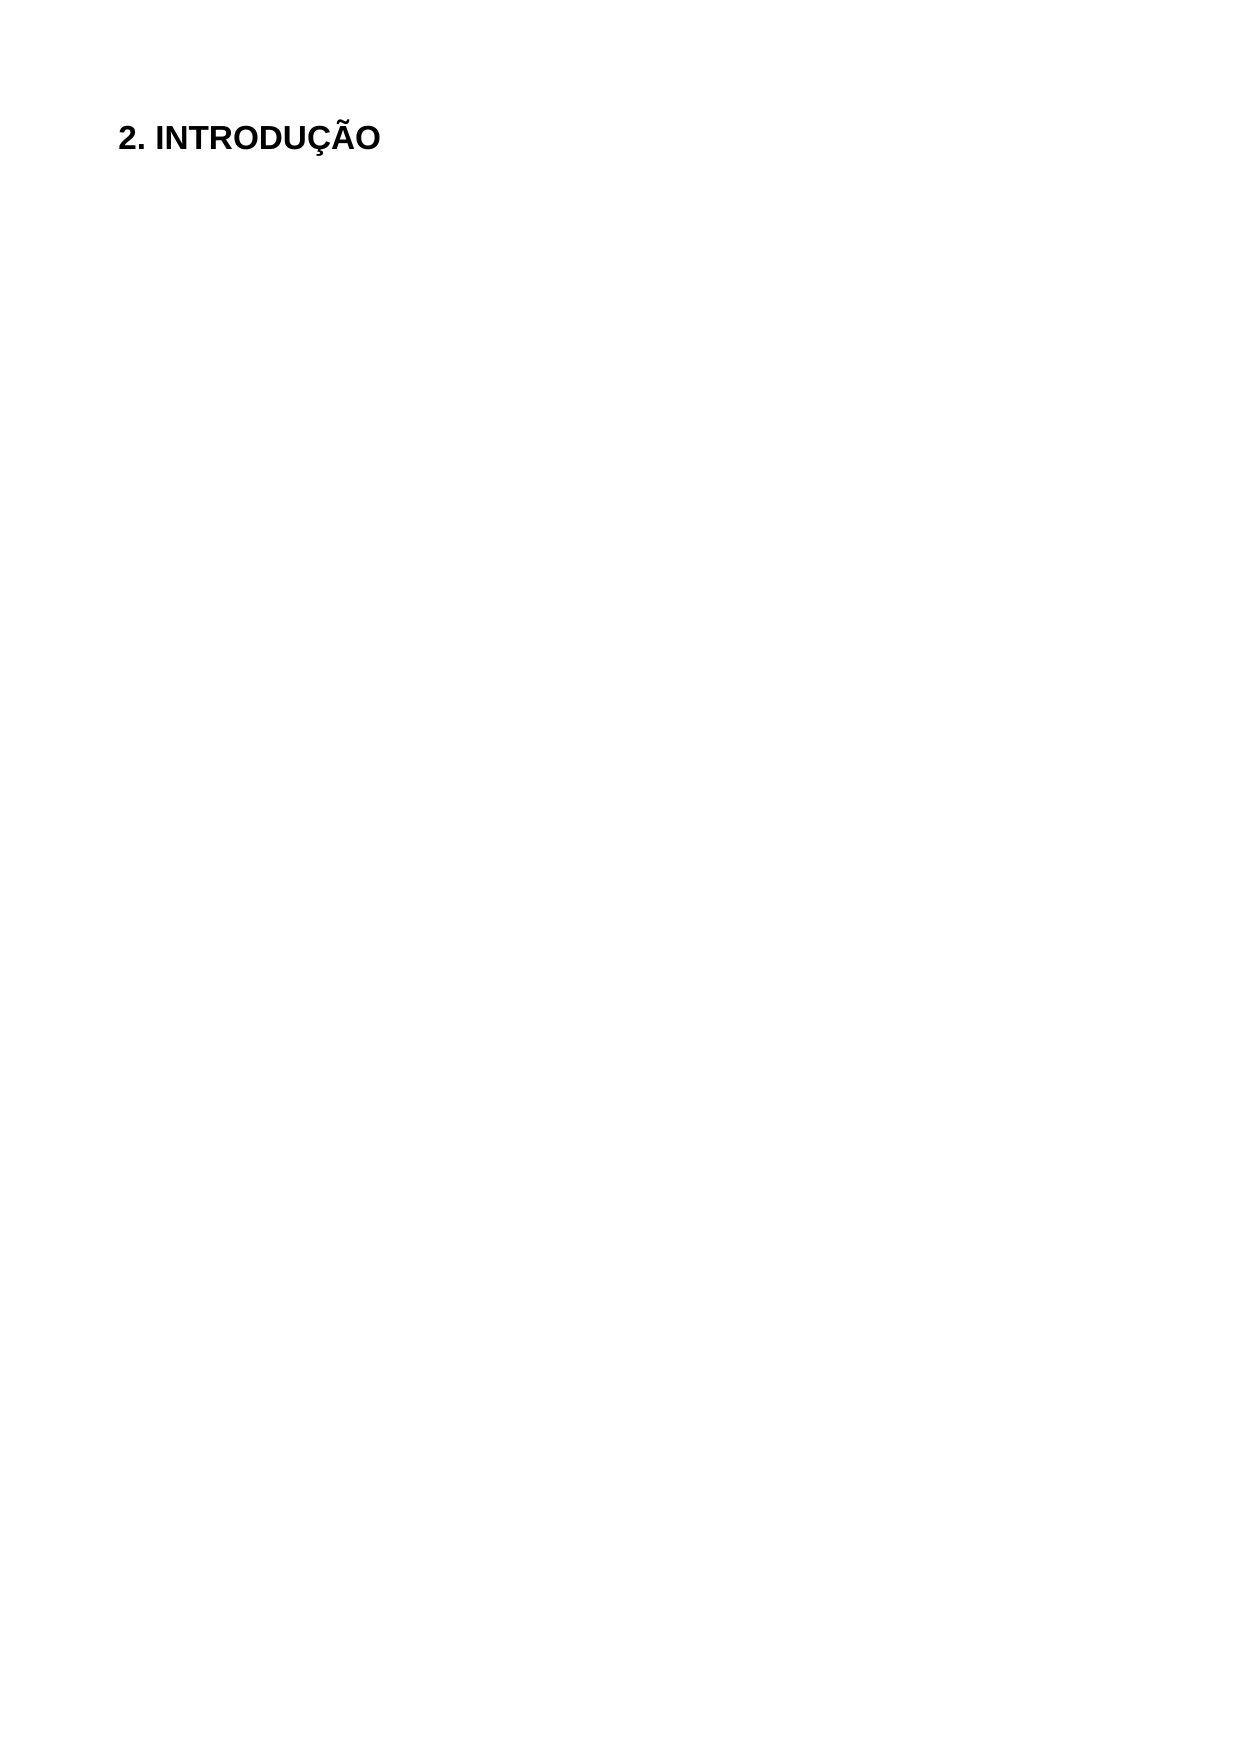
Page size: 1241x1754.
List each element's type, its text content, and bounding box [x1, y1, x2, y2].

text 2. INTRODUÇÃO [118, 118, 1122, 157]
